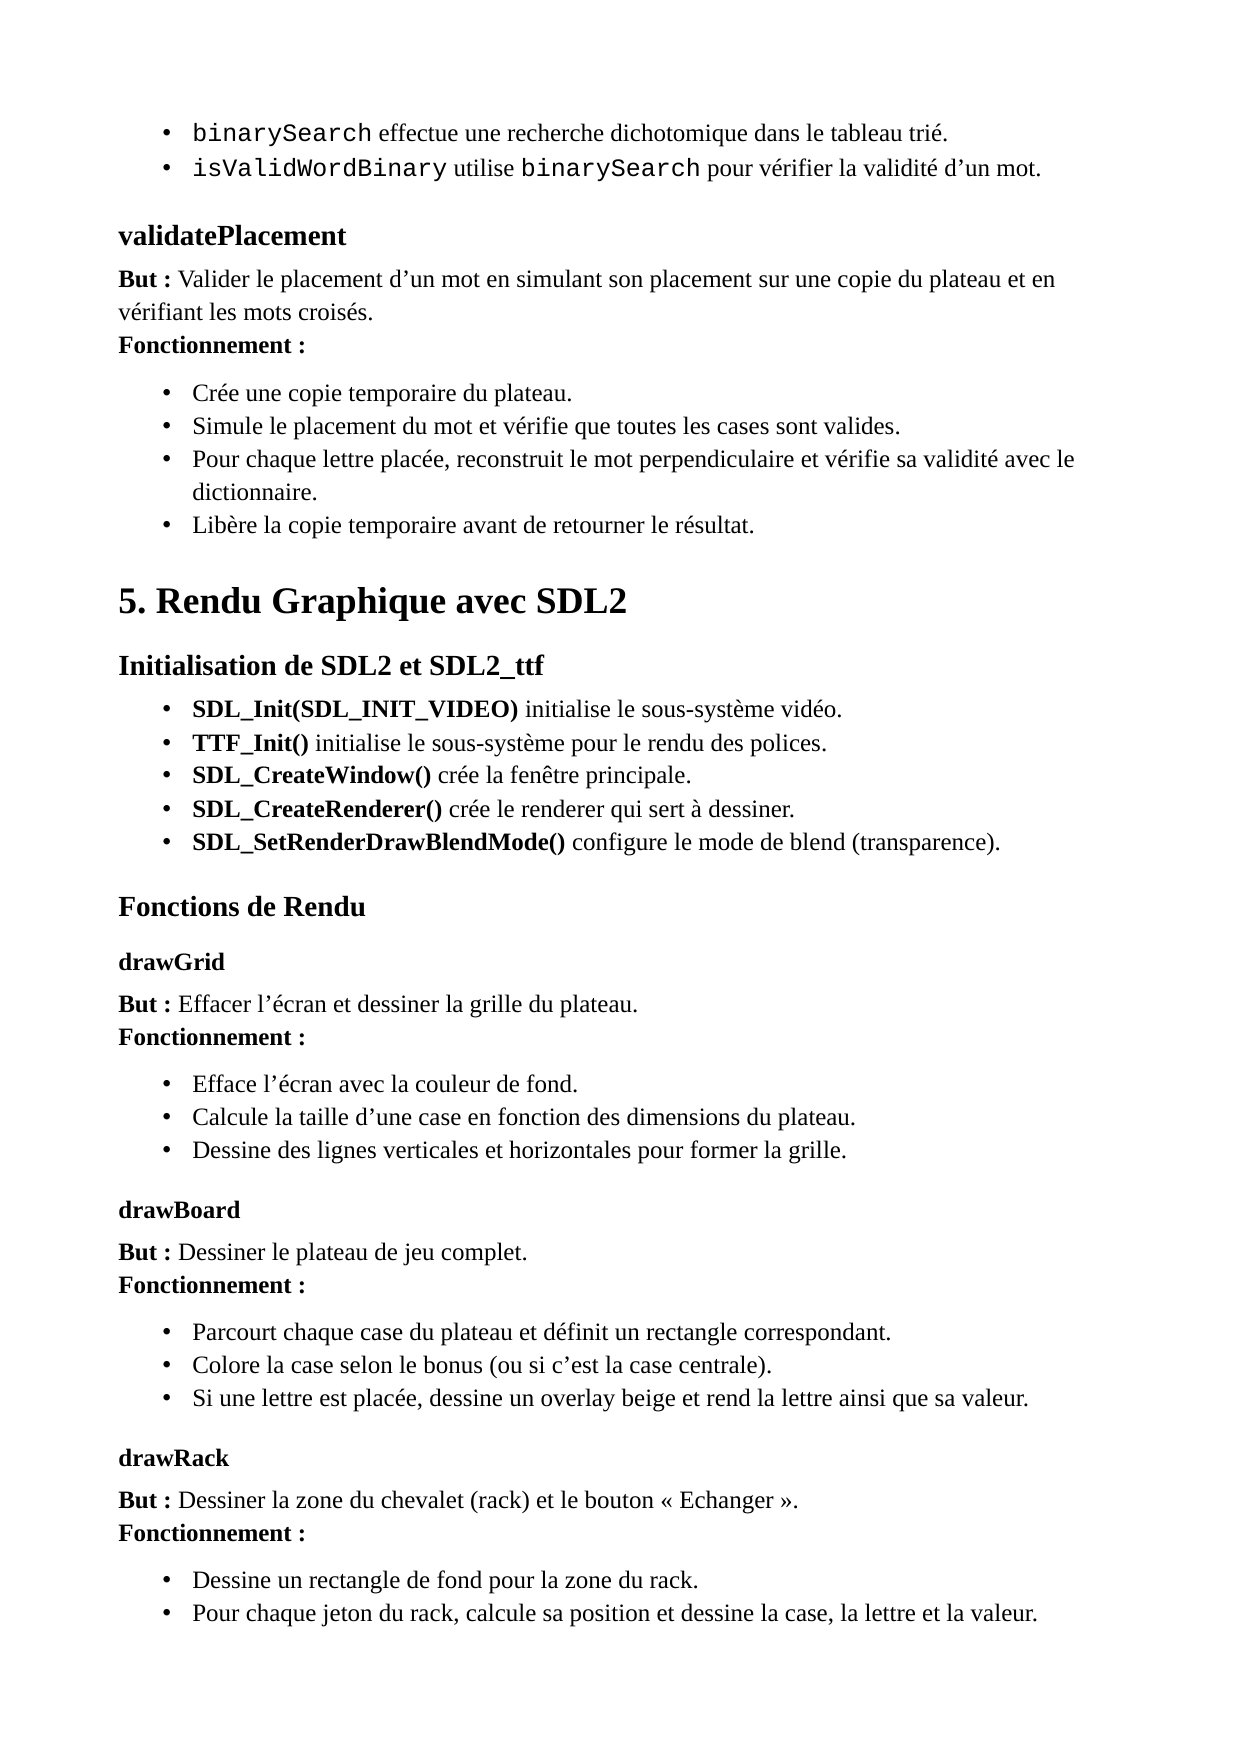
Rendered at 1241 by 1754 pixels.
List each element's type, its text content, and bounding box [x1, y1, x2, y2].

text But : Dessiner la zone du chevalet (rack) et le bouton « Echanger ». Fonctionnement : [118, 1485, 1122, 1546]
list isValidWordBinary utilise binarySearch pour vérifier la validité d’un mot. [162, 153, 1122, 184]
subtitle drawBoard [118, 1195, 1122, 1224]
text But : Effacer l’écran et dessiner la grille du plateau. Fonctionnement : [118, 989, 1122, 1050]
list Parcourt chaque case du plateau et définit un rectangle correspondant. [162, 1317, 1122, 1346]
list Pour chaque jeton du rack, calcule sa position et dessine la case, la lettre et la valeur. [162, 1598, 1122, 1627]
text But : Dessiner le plateau de jeu complet. Fonctionnement : [118, 1237, 1122, 1298]
list TTF_Init() initialise le sous-système pour le rendu des polices. [162, 728, 1122, 756]
list Efface l’écran avec la couleur de fond. [162, 1069, 1122, 1098]
list Simule le placement du mot et vérifie que toutes les cases sont valides. [162, 411, 1122, 439]
subtitle drawGrid [118, 947, 1122, 976]
list Dessine des lignes verticales et horizontales pour former la grille. [162, 1135, 1122, 1164]
list SDL_Init(SDL_INIT_VIDEO) initialise le sous-système vidéo. [162, 694, 1122, 723]
list SDL_CreateRenderer() crée le renderer qui sert à dessiner. [162, 794, 1122, 822]
subtitle validatePlacement [118, 218, 1122, 252]
subtitle drawRack [118, 1443, 1122, 1472]
subtitle Fonctions de Rendu [118, 889, 1122, 922]
subtitle Initialisation de SDL2 et SDL2_ttf [118, 648, 1122, 682]
list Dessine un rectangle de fond pour la zone du rack. [162, 1565, 1122, 1594]
list Crée une copie temporaire du plateau. [162, 378, 1122, 407]
list SDL_SetRenderDrawBlendMode() configure le mode de blend (transparence). [162, 827, 1122, 855]
list SDL_CreateWindow() crée la fenêtre principale. [162, 761, 1122, 789]
subtitle 5. Rendu Graphique avec SDL2 [118, 578, 1122, 621]
list Pour chaque lettre placée, reconstruit le mot perpendiculaire et vérifie sa validité avec le dictionnaire. [162, 444, 1122, 506]
list binarySearch effectue une recherche dichotomique dans le tableau trié. [162, 118, 1122, 149]
list Libère la copie temporaire avant de retourner le résultat. [162, 510, 1122, 539]
text But : Valider le placement d’un mot en simulant son placement sur une copie du plateau et en vérifiant les mots croisés. Fonctionnement : [118, 264, 1122, 359]
list Calcule la taille d’une case en fonction des dimensions du plateau. [162, 1102, 1122, 1131]
list Si une lettre est placée, dessine un overlay beige et rend la lettre ainsi que sa valeur. [162, 1383, 1122, 1412]
list Colore la case selon le bonus (ou si c’est la case centrale). [162, 1350, 1122, 1379]
